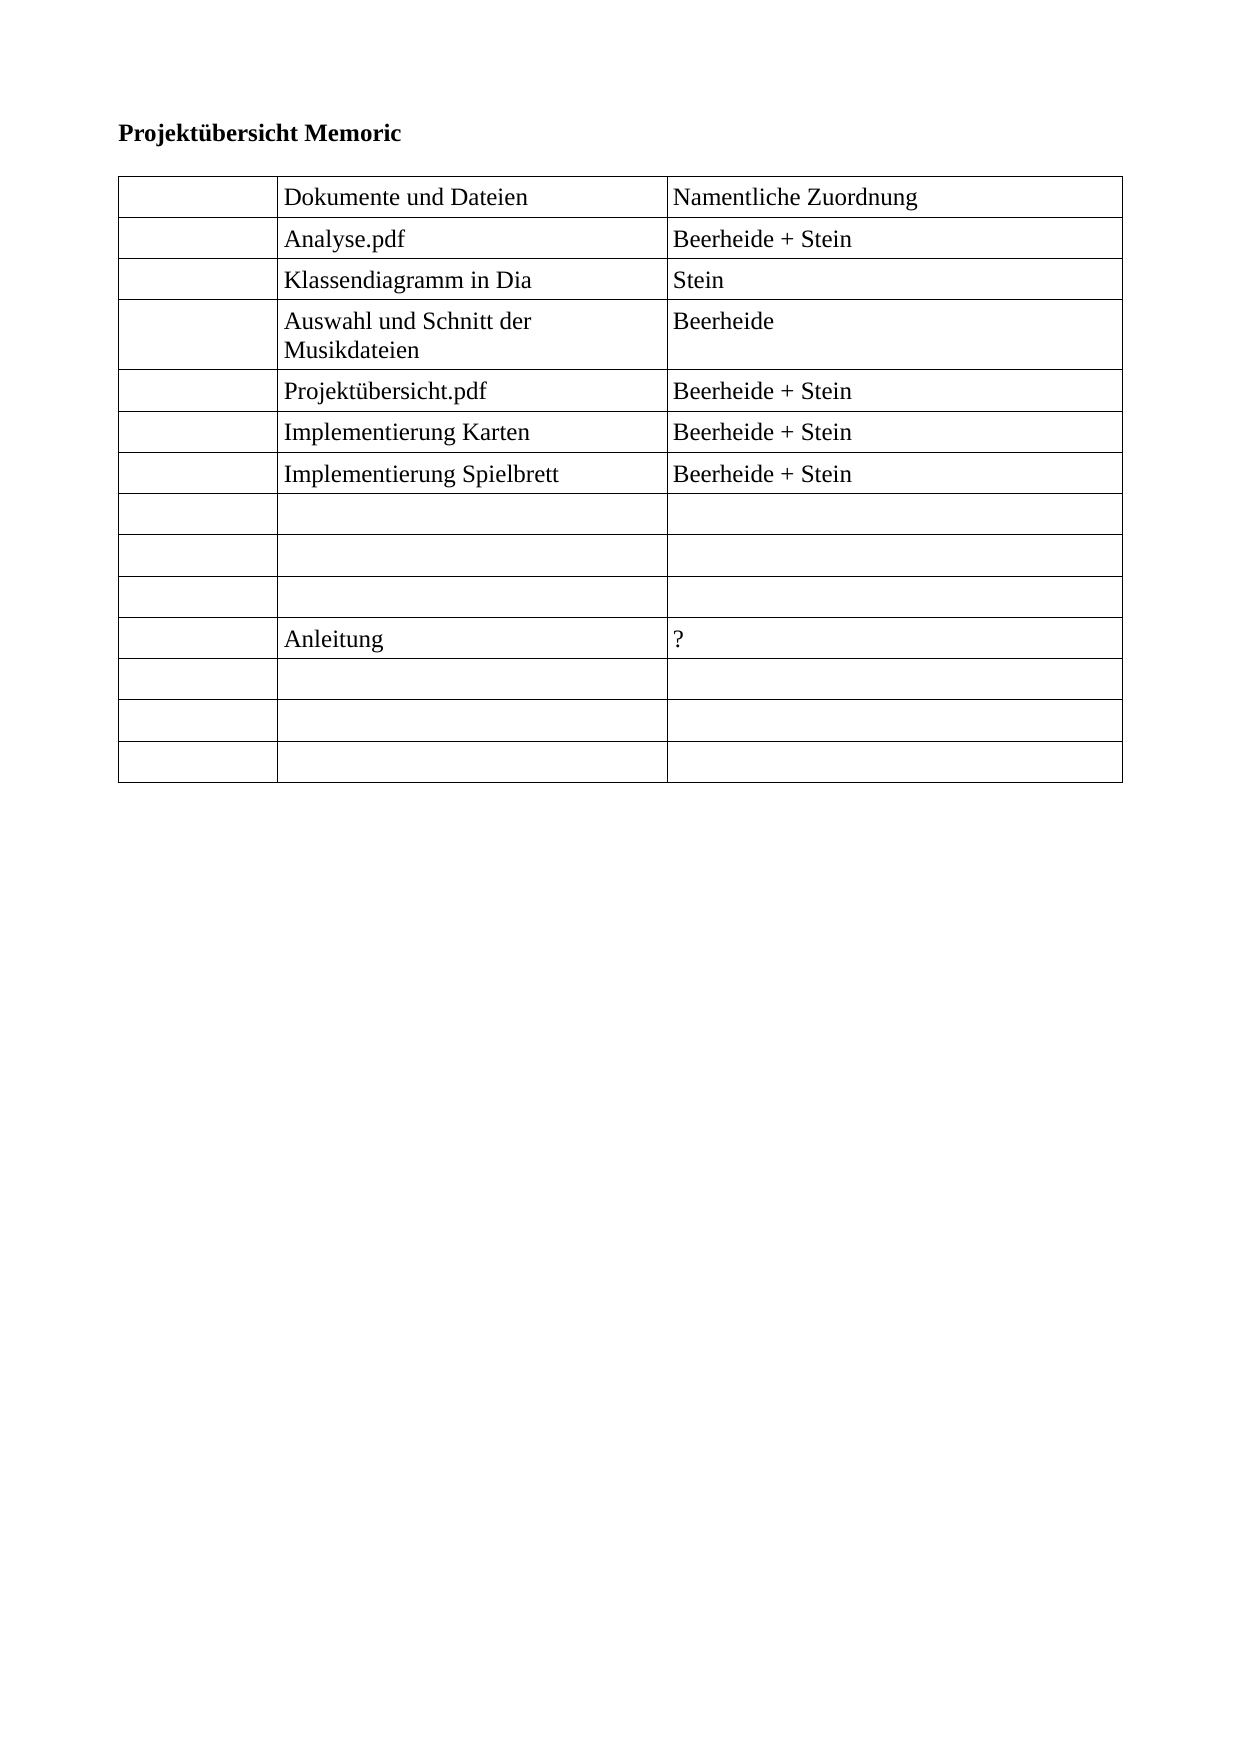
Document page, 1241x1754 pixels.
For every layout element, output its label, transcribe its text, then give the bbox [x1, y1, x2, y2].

table_cell [668, 700, 1122, 741]
table_cell [119, 700, 277, 741]
table_cell [119, 300, 277, 369]
table_cell Auswahl und Schnitt der Musikdateien [278, 300, 667, 369]
table_cell [119, 218, 277, 258]
table_cell [668, 494, 1122, 534]
table_cell [278, 742, 667, 782]
table_cell [119, 577, 277, 617]
table_cell [119, 494, 277, 534]
table_cell Anleitung [278, 618, 667, 658]
table_cell [119, 370, 277, 411]
table_cell ? [668, 618, 1122, 658]
table_header Dokumente und Dateien [278, 177, 667, 217]
table_cell [668, 535, 1122, 576]
table_cell Klassendiagramm in Dia [278, 259, 667, 299]
table_header [119, 177, 277, 217]
table_cell [119, 453, 277, 493]
table_cell [668, 742, 1122, 782]
table_cell Beerheide + Stein [668, 370, 1122, 411]
table_cell Implementierung Spielbrett [278, 453, 667, 493]
table_cell Stein [668, 259, 1122, 299]
table_cell Implementierung Karten [278, 412, 667, 452]
table_cell [119, 259, 277, 299]
table_cell Projektübersicht.pdf [278, 370, 667, 411]
table_cell [278, 700, 667, 741]
table_cell [119, 742, 277, 782]
table_cell [278, 577, 667, 617]
table_cell [278, 535, 667, 576]
table_cell [119, 535, 277, 576]
table_cell Beerheide + Stein [668, 453, 1122, 493]
table_cell [668, 659, 1122, 699]
table_cell [668, 577, 1122, 617]
table_cell [119, 618, 277, 658]
table_header Namentliche Zuordnung [668, 177, 1122, 217]
table_cell Analyse.pdf [278, 218, 667, 258]
table_cell Beerheide [668, 300, 1122, 369]
table_cell Beerheide + Stein [668, 218, 1122, 258]
table_cell [278, 659, 667, 699]
text Projektübersicht Memoric [118, 118, 1122, 147]
table_cell [119, 659, 277, 699]
table_cell [278, 494, 667, 534]
table_cell [119, 412, 277, 452]
table_cell Beerheide + Stein [668, 412, 1122, 452]
